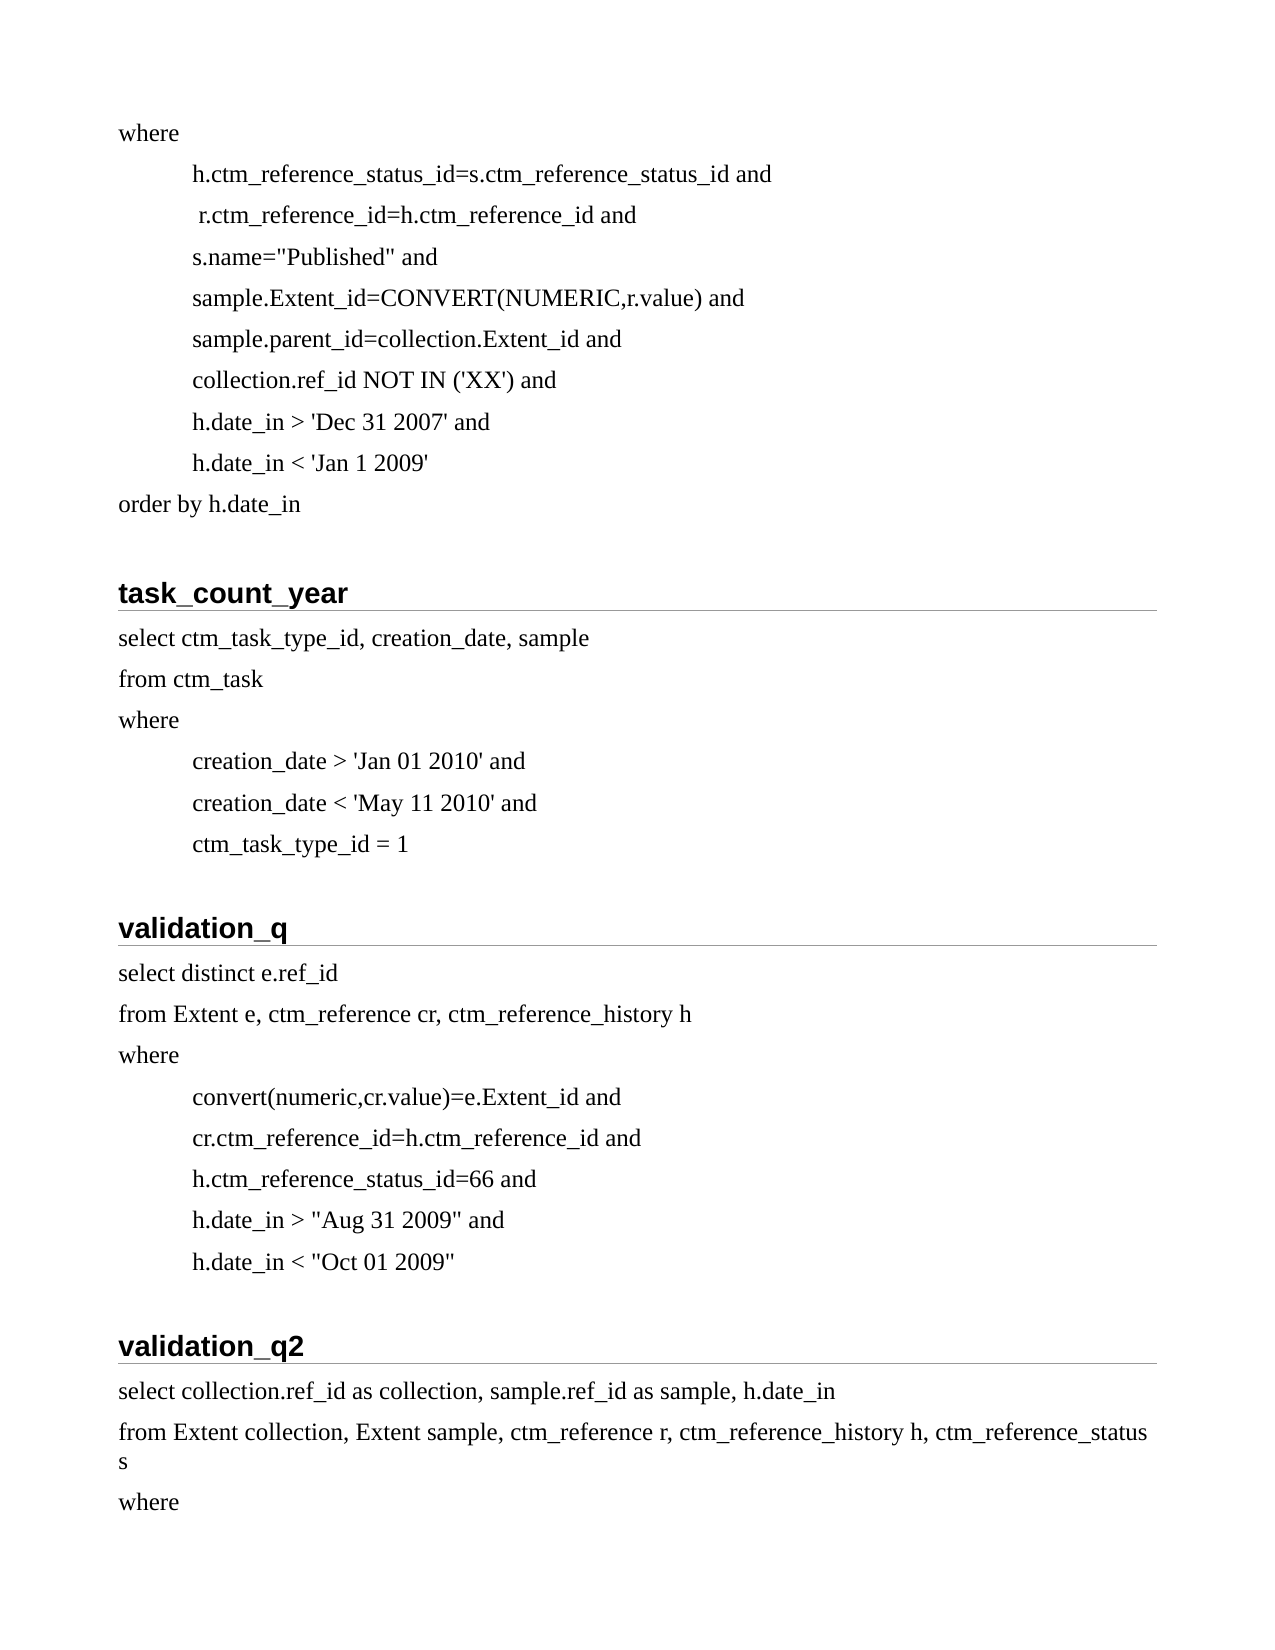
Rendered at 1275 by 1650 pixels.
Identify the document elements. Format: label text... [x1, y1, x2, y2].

text s.name="Published" and [118, 242, 1157, 271]
text r.ctm_reference_id=h.ctm_reference_id and [118, 201, 1157, 229]
text sample.parent_id=collection.Extent_id and [118, 324, 1157, 353]
subtitle validation_q [118, 911, 1157, 945]
text h.date_in < "Oct 01 2009" [118, 1247, 1157, 1276]
text creation_date > 'Jan 01 2010' and [118, 746, 1157, 775]
text from Extent collection, Extent sample, ctm_reference r, ctm_reference_history h, ctm_reference_status s [118, 1417, 1157, 1474]
text select collection.ref_id as collection, sample.ref_id as sample, h.date_in [118, 1376, 1157, 1404]
text cr.ctm_reference_id=h.ctm_reference_id and [118, 1123, 1157, 1152]
text where [118, 118, 1157, 147]
text h.date_in < 'Jan 1 2009' [118, 448, 1157, 477]
text select ctm_task_type_id, creation_date, sample [118, 623, 1157, 651]
text where [118, 1487, 1157, 1516]
subtitle task_count_year [118, 576, 1157, 610]
text collection.ref_id NOT IN ('XX') and [118, 366, 1157, 394]
text h.date_in > 'Dec 31 2007' and [118, 407, 1157, 436]
text h.ctm_reference_status_id=66 and [118, 1164, 1157, 1193]
text creation_date < 'May 11 2010' and [118, 788, 1157, 816]
text select distinct e.ref_id [118, 958, 1157, 987]
text h.ctm_reference_status_id=s.ctm_reference_status_id and [118, 159, 1157, 188]
text from ctm_task [118, 664, 1157, 693]
text from Extent e, ctm_reference cr, ctm_reference_history h [118, 999, 1157, 1028]
text convert(numeric,cr.value)=e.Extent_id and [118, 1082, 1157, 1111]
subtitle validation_q2 [118, 1329, 1157, 1363]
text ctm_task_type_id = 1 [118, 829, 1157, 858]
text order by h.date_in [118, 489, 1157, 518]
text sample.Extent_id=CONVERT(NUMERIC,r.value) and [118, 283, 1157, 312]
text where [118, 705, 1157, 734]
text h.date_in > "Aug 31 2009" and [118, 1206, 1157, 1234]
text where [118, 1041, 1157, 1069]
